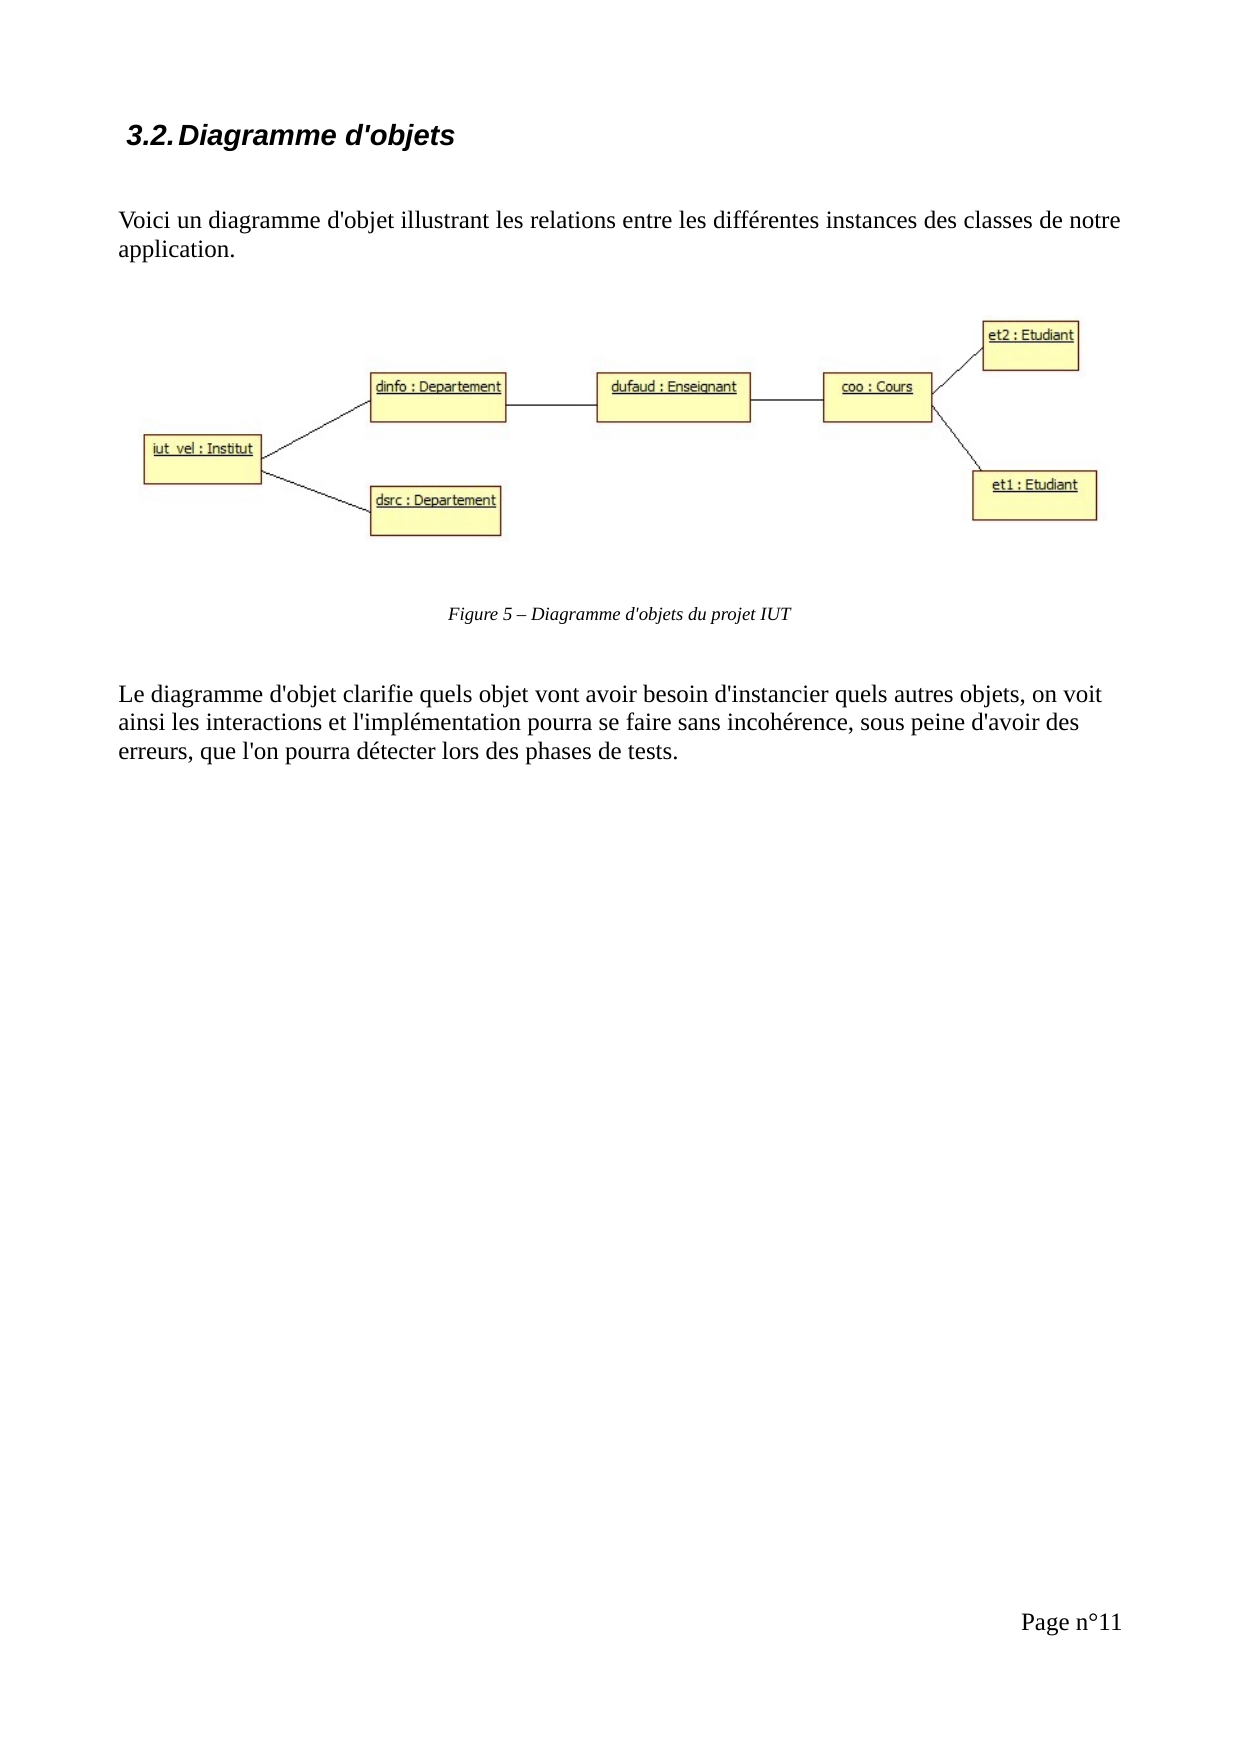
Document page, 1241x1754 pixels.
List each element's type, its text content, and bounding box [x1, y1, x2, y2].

text Voici un diagramme d'objet illustrant les relations entre les différentes instances des classes de notre application. [118, 205, 1122, 263]
text Figure 5 – Diagramme d'objets du projet IUT [118, 603, 1122, 625]
picture [118, 296, 1123, 562]
text Le diagramme d'objet clarifie quels objet vont avoir besoin d'instancier quels autres objets, on voit ainsi les interactions et l'implémentation pourra se faire sans incohérence, sous peine d'avoir des erreurs, que l'on pourra détecter lors des phases de tests. [118, 679, 1122, 765]
subtitle Diagramme d'objets [118, 118, 1122, 152]
